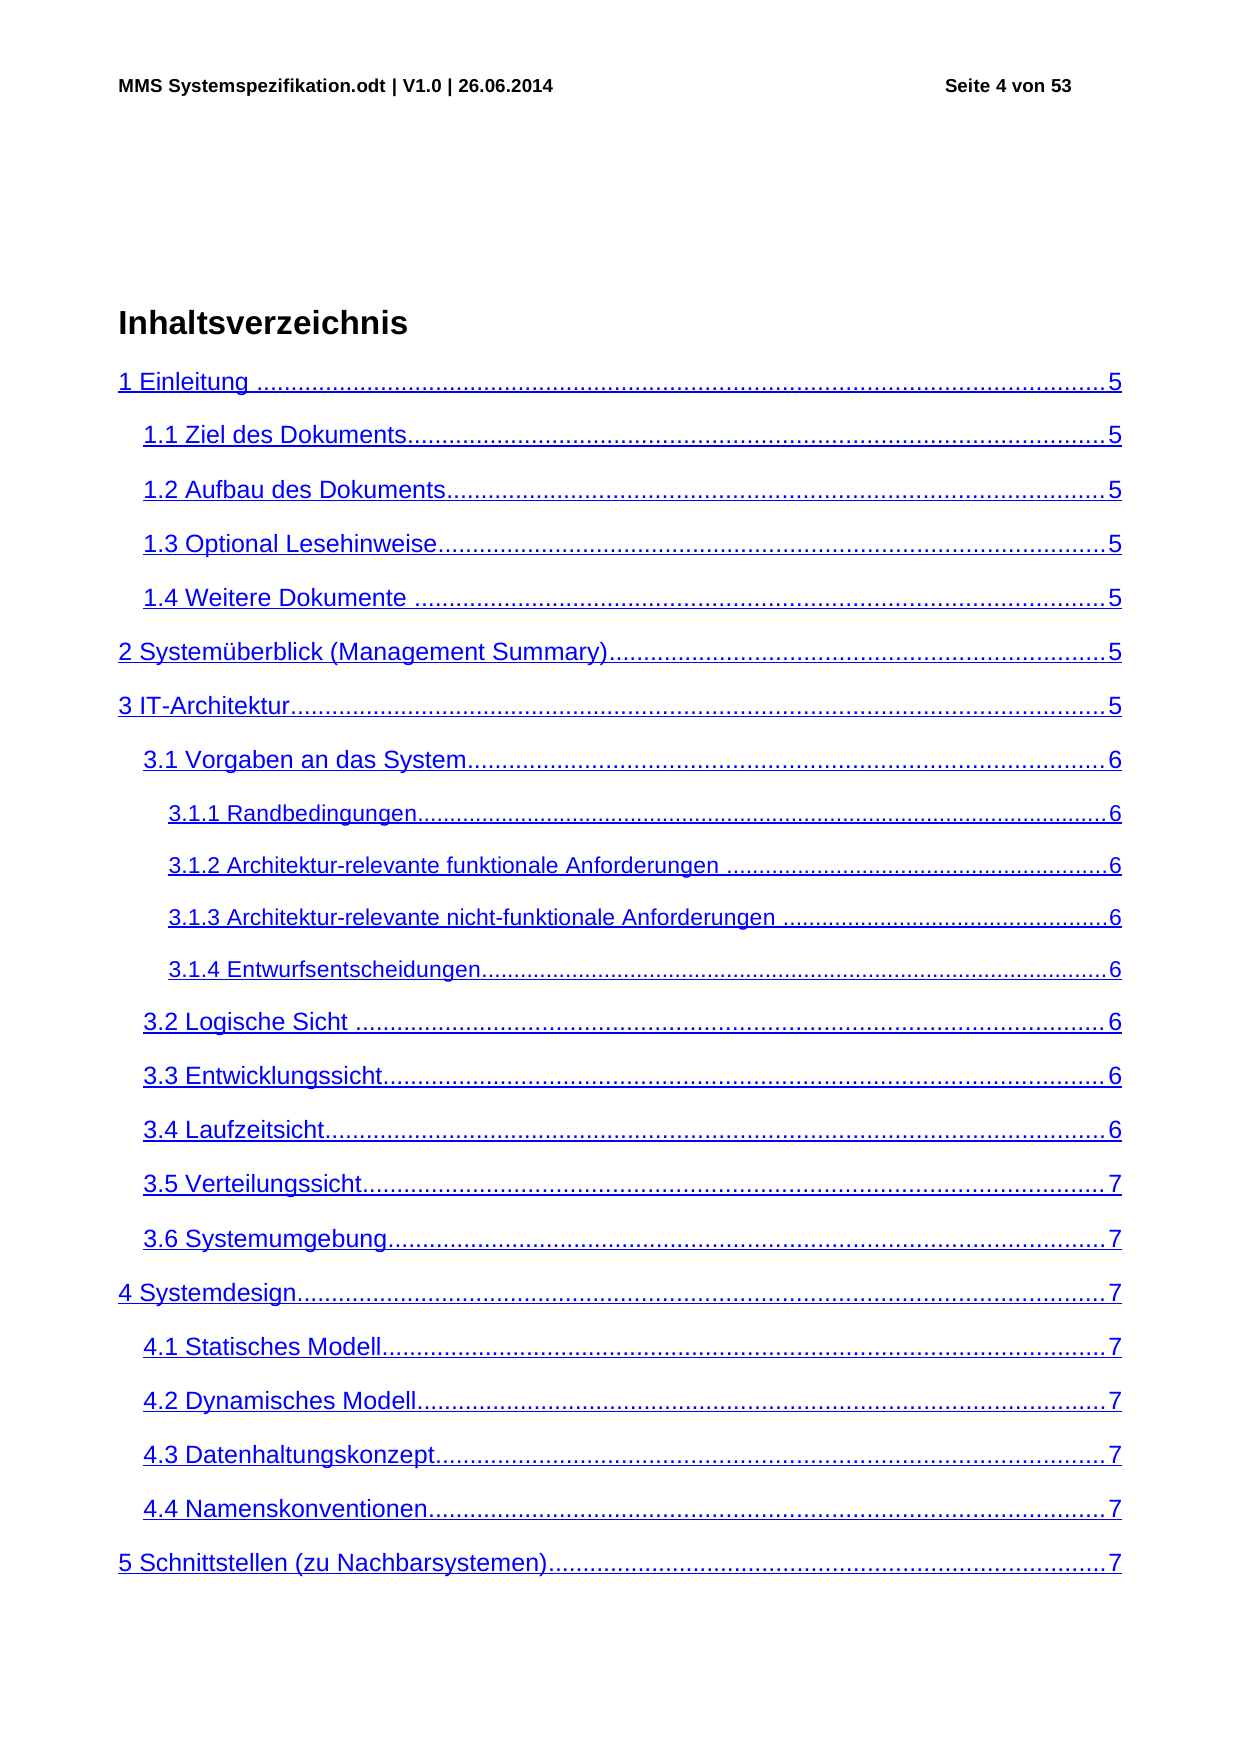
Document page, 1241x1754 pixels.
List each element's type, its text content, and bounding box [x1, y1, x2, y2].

text 3.1.3 Architektur-relevante nicht-funktionale Anforderungen 6 [168, 903, 1122, 926]
text 2 Systemüberblick (Management Summary) 5 [118, 637, 1122, 662]
text 4.2 Dynamisches Modell 7 [143, 1386, 1122, 1411]
text 3.4 Laufzeitsicht 6 [143, 1115, 1122, 1140]
text 3.5 Verteilungssicht 7 [143, 1169, 1122, 1194]
text 3.6 Systemumgebung 7 [143, 1223, 1122, 1249]
text 3.1 Vorgaben an das System 6 [143, 745, 1122, 770]
text 3 IT-Architektur 5 [118, 691, 1122, 716]
text 4.3 Datenhaltungskonzept 7 [143, 1440, 1122, 1465]
text 1.1 Ziel des Dokuments 5 [143, 420, 1122, 445]
text 4.4 Namenskonventionen 7 [143, 1494, 1122, 1519]
text 4 Systemdesign 7 [118, 1277, 1122, 1303]
text 3.1.2 Architektur-relevante funktionale Anforderungen 6 [168, 851, 1122, 874]
text 4.1 Statisches Modell 7 [143, 1332, 1122, 1357]
text 5 Schnittstellen (zu Nachbarsystemen) 7 [118, 1548, 1122, 1573]
text 1.4 Weitere Dokumente 5 [143, 583, 1122, 608]
text 3.3 Entwicklungssicht 6 [143, 1061, 1122, 1086]
text 3.2 Logische Sicht 6 [143, 1007, 1122, 1032]
text 3.1.1 Randbedingungen 6 [168, 799, 1122, 822]
text 3.1.4 Entwurfsentscheidungen 6 [168, 955, 1122, 979]
text 1.2 Aufbau des Dokuments 5 [143, 474, 1122, 500]
text 1 Einleitung 5 [118, 366, 1122, 391]
subtitle Inhaltsverzeichnis [118, 303, 1122, 341]
text 1.3 Optional Lesehinweise 5 [143, 528, 1122, 554]
